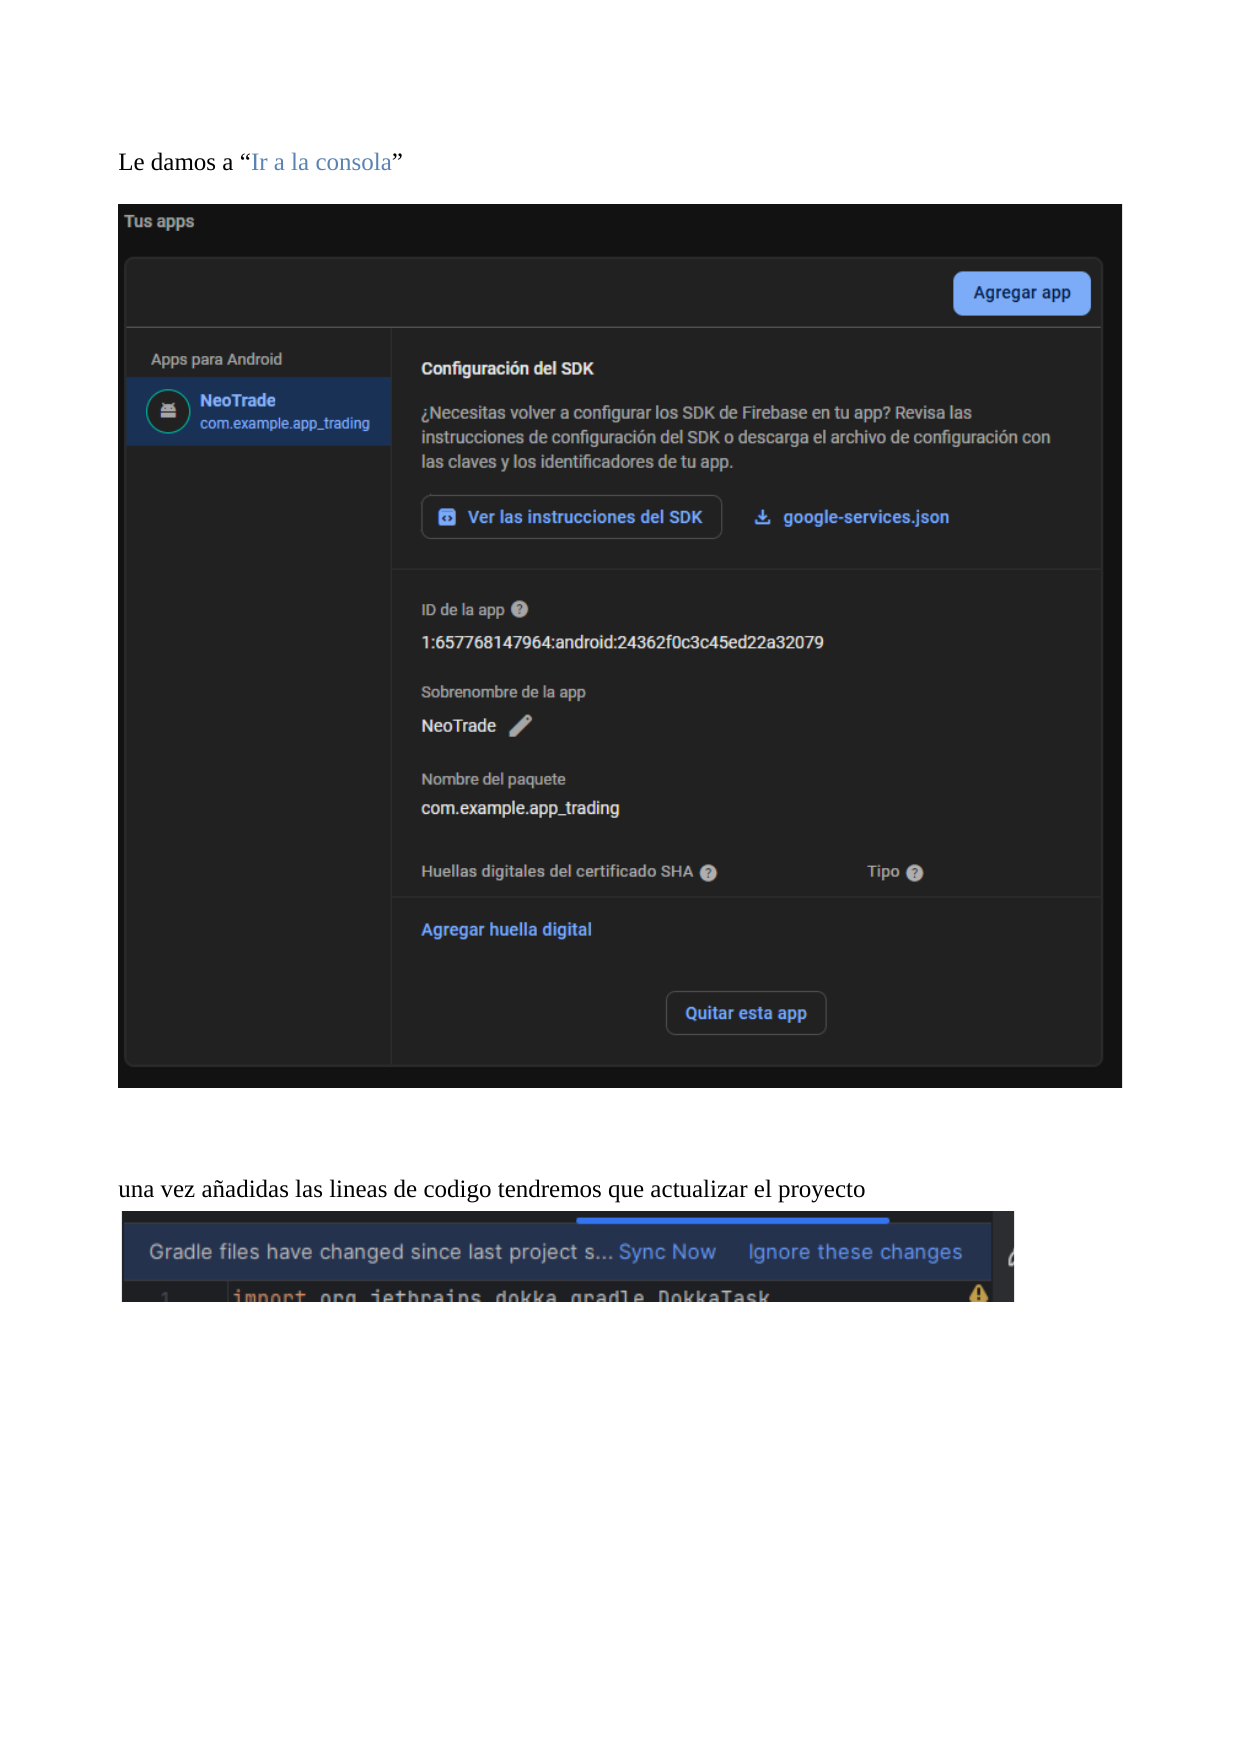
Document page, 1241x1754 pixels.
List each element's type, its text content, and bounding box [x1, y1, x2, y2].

text una vez añadidas las lineas de codigo tendremos que actualizar el proyecto [118, 1174, 1122, 1203]
picture [121, 1211, 1015, 1302]
text Le damos a “Ir a la consola” [118, 147, 1122, 176]
picture [118, 204, 1123, 1088]
